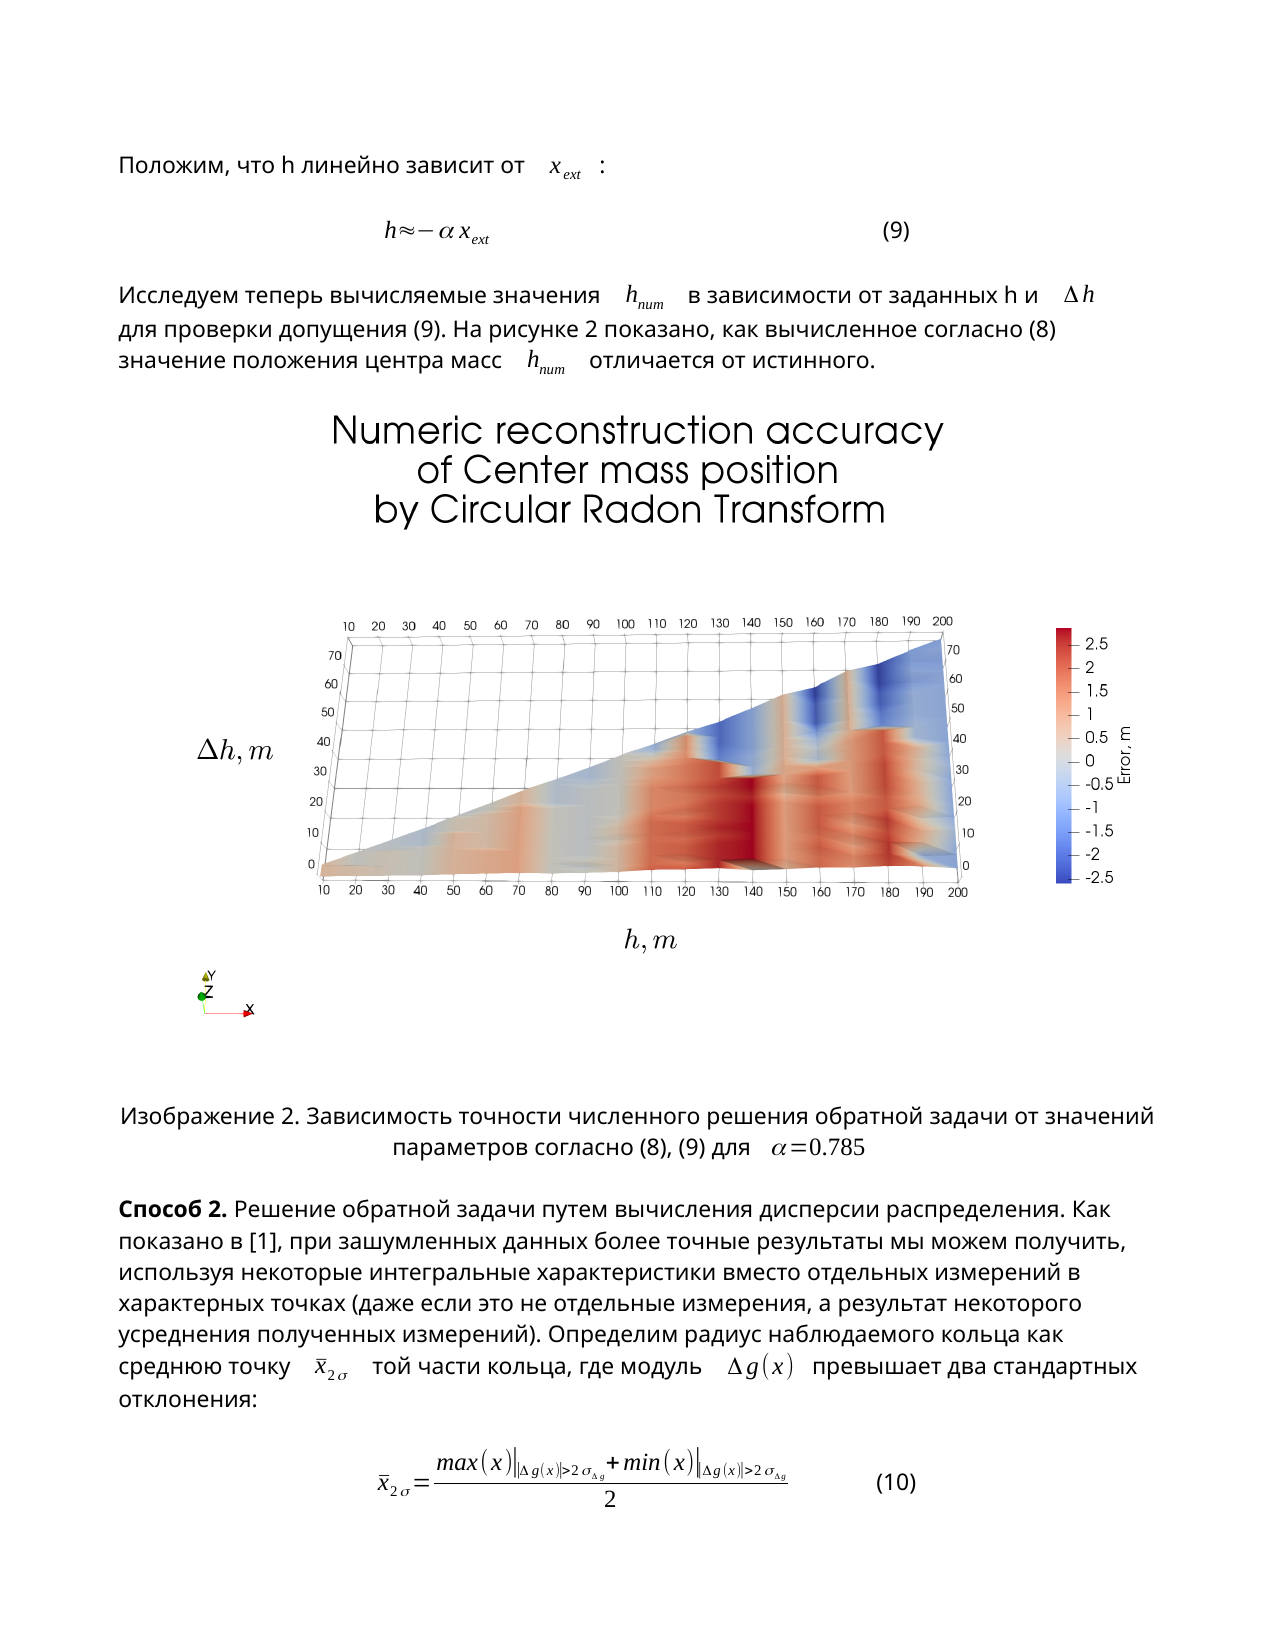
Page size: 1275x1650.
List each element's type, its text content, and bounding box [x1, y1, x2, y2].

text Способ 2. Решение обратной задачи путем вычисления дисперсии распределения. Как показано в [1], при зашумленных данных более точные результаты мы можем получить, используя некоторые интегральные характеристики вместо отдельных измерений в характерных точках (даже если это не отдельные измерения, а результат некоторого усреднения полученных измерений). Определим радиус наблюдаемого кольца как среднюю точку той части кольца, где модуль превышает два стандартных отклонения: [118, 1193, 1157, 1414]
text (10) [118, 1446, 1157, 1513]
text Исследуем теперь вычисляемые значения в зависимости от заданных h и для проверки допущения (9). На рисунке 2 показано, как вычисленное согласно (8) значение положения центра масс отличается от истинного. [118, 279, 1157, 377]
text (9) [118, 214, 1157, 248]
text Положим, что h линейно зависит от : [118, 149, 1157, 183]
picture [118, 408, 1157, 1100]
text Изображение 2. Зависимость точности численного решения обратной задачи от значений параметров согласно (8), (9) для [118, 1100, 1157, 1162]
